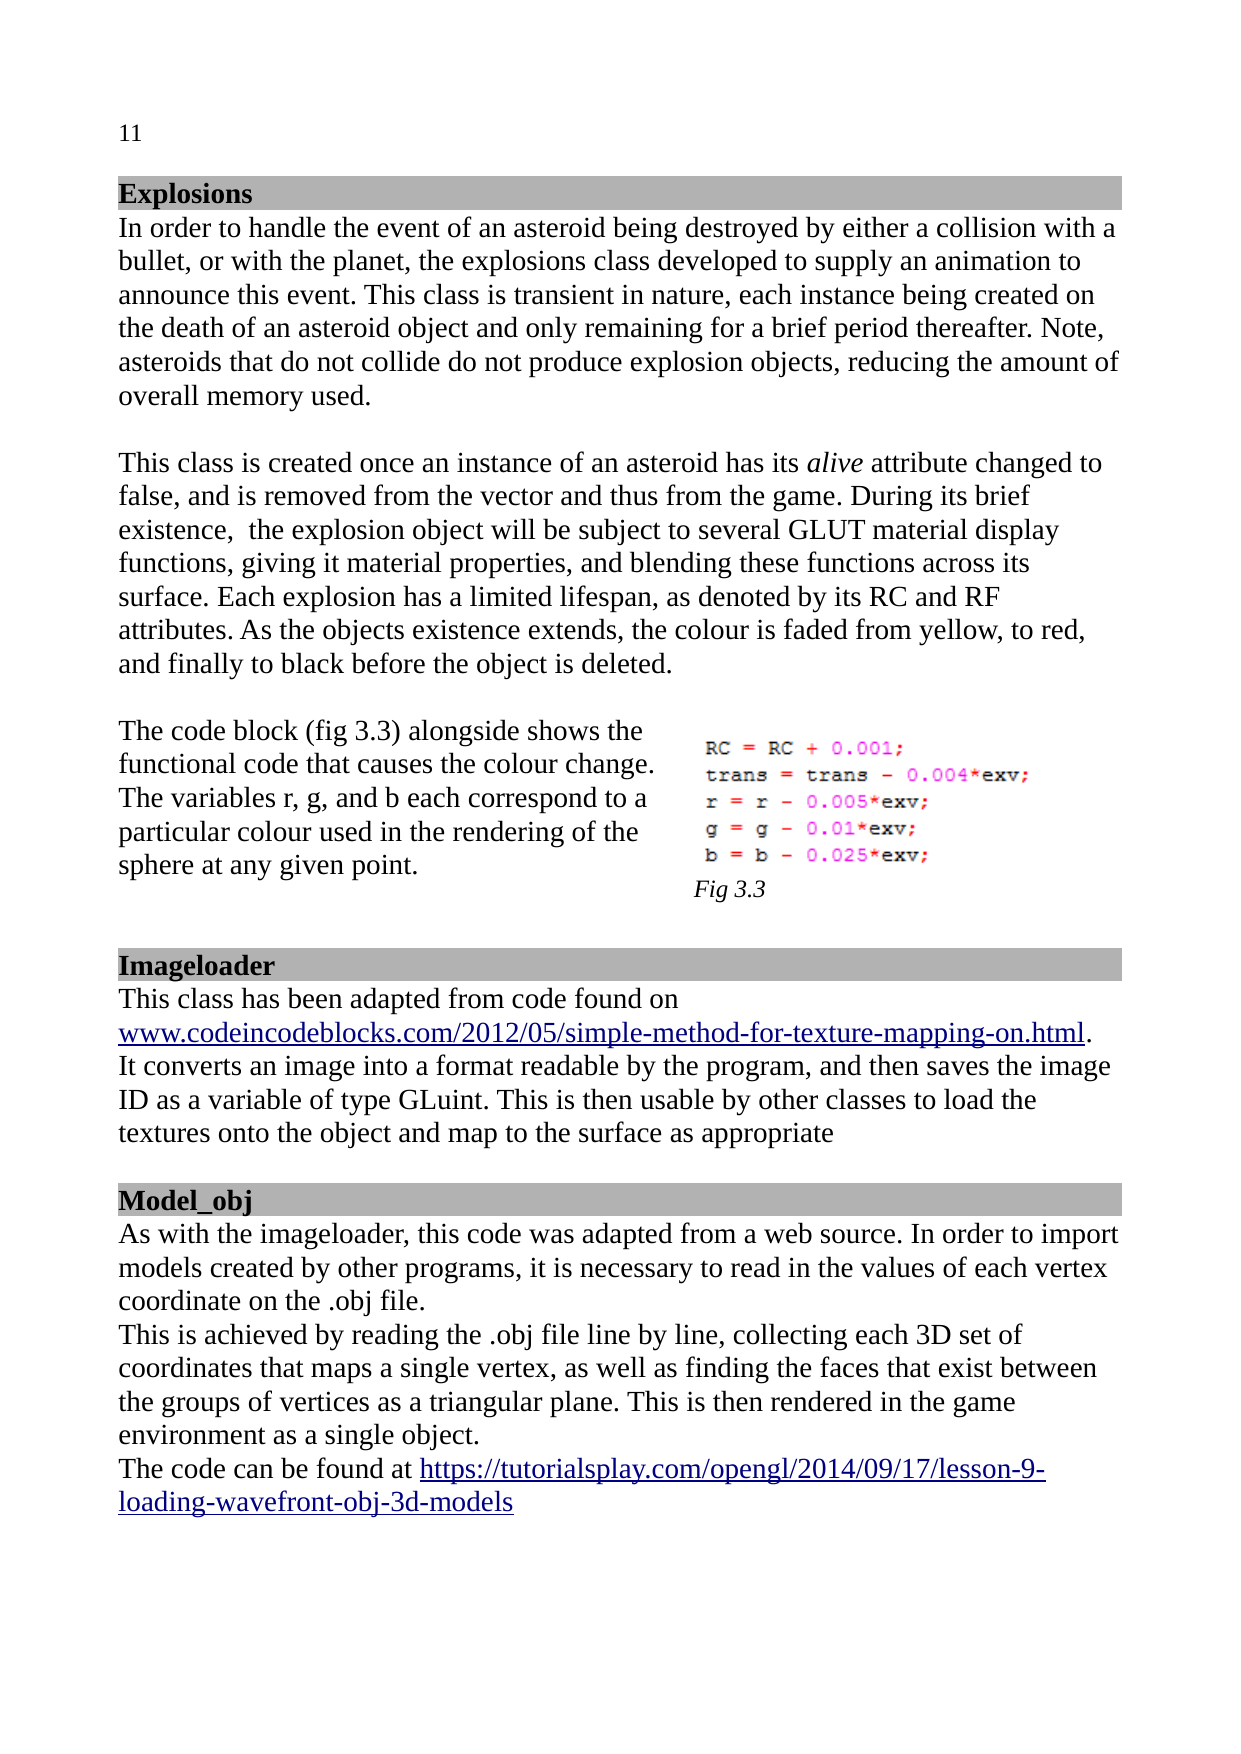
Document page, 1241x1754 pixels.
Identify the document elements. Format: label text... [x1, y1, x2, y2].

text This class has been adapted from code found on www.codeincodeblocks.com/2012/05/simple-method-for-texture-mapping-on.html. [118, 981, 1122, 1048]
text This is achieved by reading the .obj file line by line, collecting each 3D set of coordinates that maps a single vertex, as well as finding the faces that exist between the groups of vertices as a triangular plane. This is then rendered in the game environment as a single object. [118, 1317, 1122, 1451]
picture [693, 731, 1053, 874]
text Explosions [118, 176, 1122, 210]
text Model_obj [118, 1183, 1122, 1216]
text Fig 3.3 [693, 874, 1053, 903]
text This class is created once an instance of an asteroid has its alive attribute changed to false, and is removed from the vector and thus from the game. During its brief existence, the explosion object will be subject to several GLUT material display functions, giving it material properties, and blending these functions across its surface. Each explosion has a limited lifespan, as denoted by its RC and RF attributes. As the objects existence extends, the colour is faded from yellow, to red, and finally to black before the object is deleted. [118, 445, 1122, 679]
text It converts an image into a format readable by the program, and then saves the image ID as a variable of type GLuint. This is then usable by other classes to load the textures onto the object and map to the surface as appropriate [118, 1048, 1122, 1149]
text The code can be found at https://tutorialsplay.com/opengl/2014/09/17/lesson-9-loading-wavefront-obj-3d-models [118, 1451, 1122, 1518]
text Imageloader [118, 948, 1122, 981]
text As with the imageloader, this code was adapted from a web source. In order to import models created by other programs, it is necessary to read in the values of each vertex coordinate on the .obj file. [118, 1216, 1122, 1317]
text In order to handle the event of an asteroid being destroyed by either a collision with a bullet, or with the planet, the explosions class developed to supply an animation to announce this event. This class is transient in nature, each instance being created on the death of an asteroid object and only remaining for a brief period thereafter. Note, asteroids that do not collide do not produce explosion objects, reducing the amount of overall memory used. [118, 210, 1122, 411]
text The code block (fig 3.3) alongside shows the functional code that causes the colour change. The variables r, g, and b each correspond to a particular colour used in the rendering of the sphere at any given point. [118, 713, 1122, 881]
